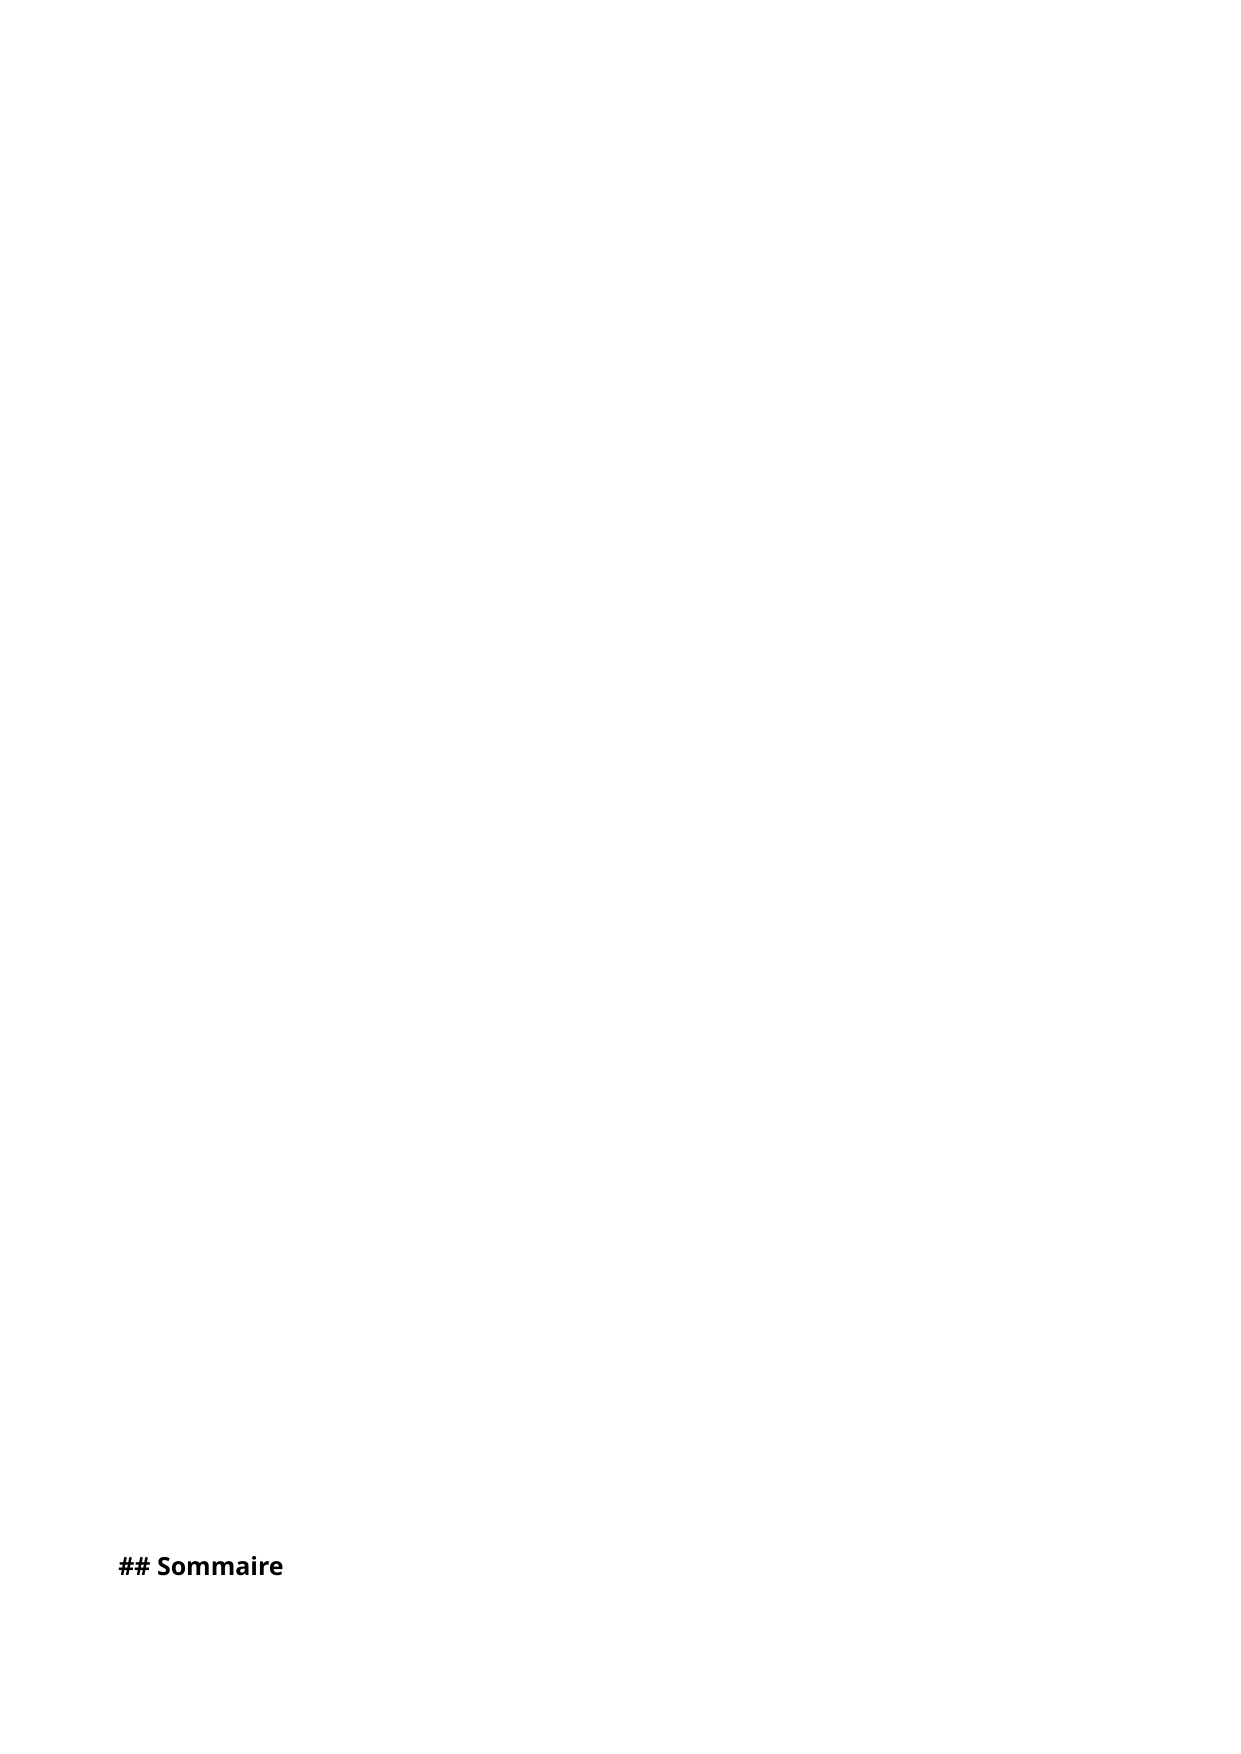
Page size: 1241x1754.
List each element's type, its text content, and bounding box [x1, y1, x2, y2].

text ## Sommaire [118, 1549, 1122, 1583]
